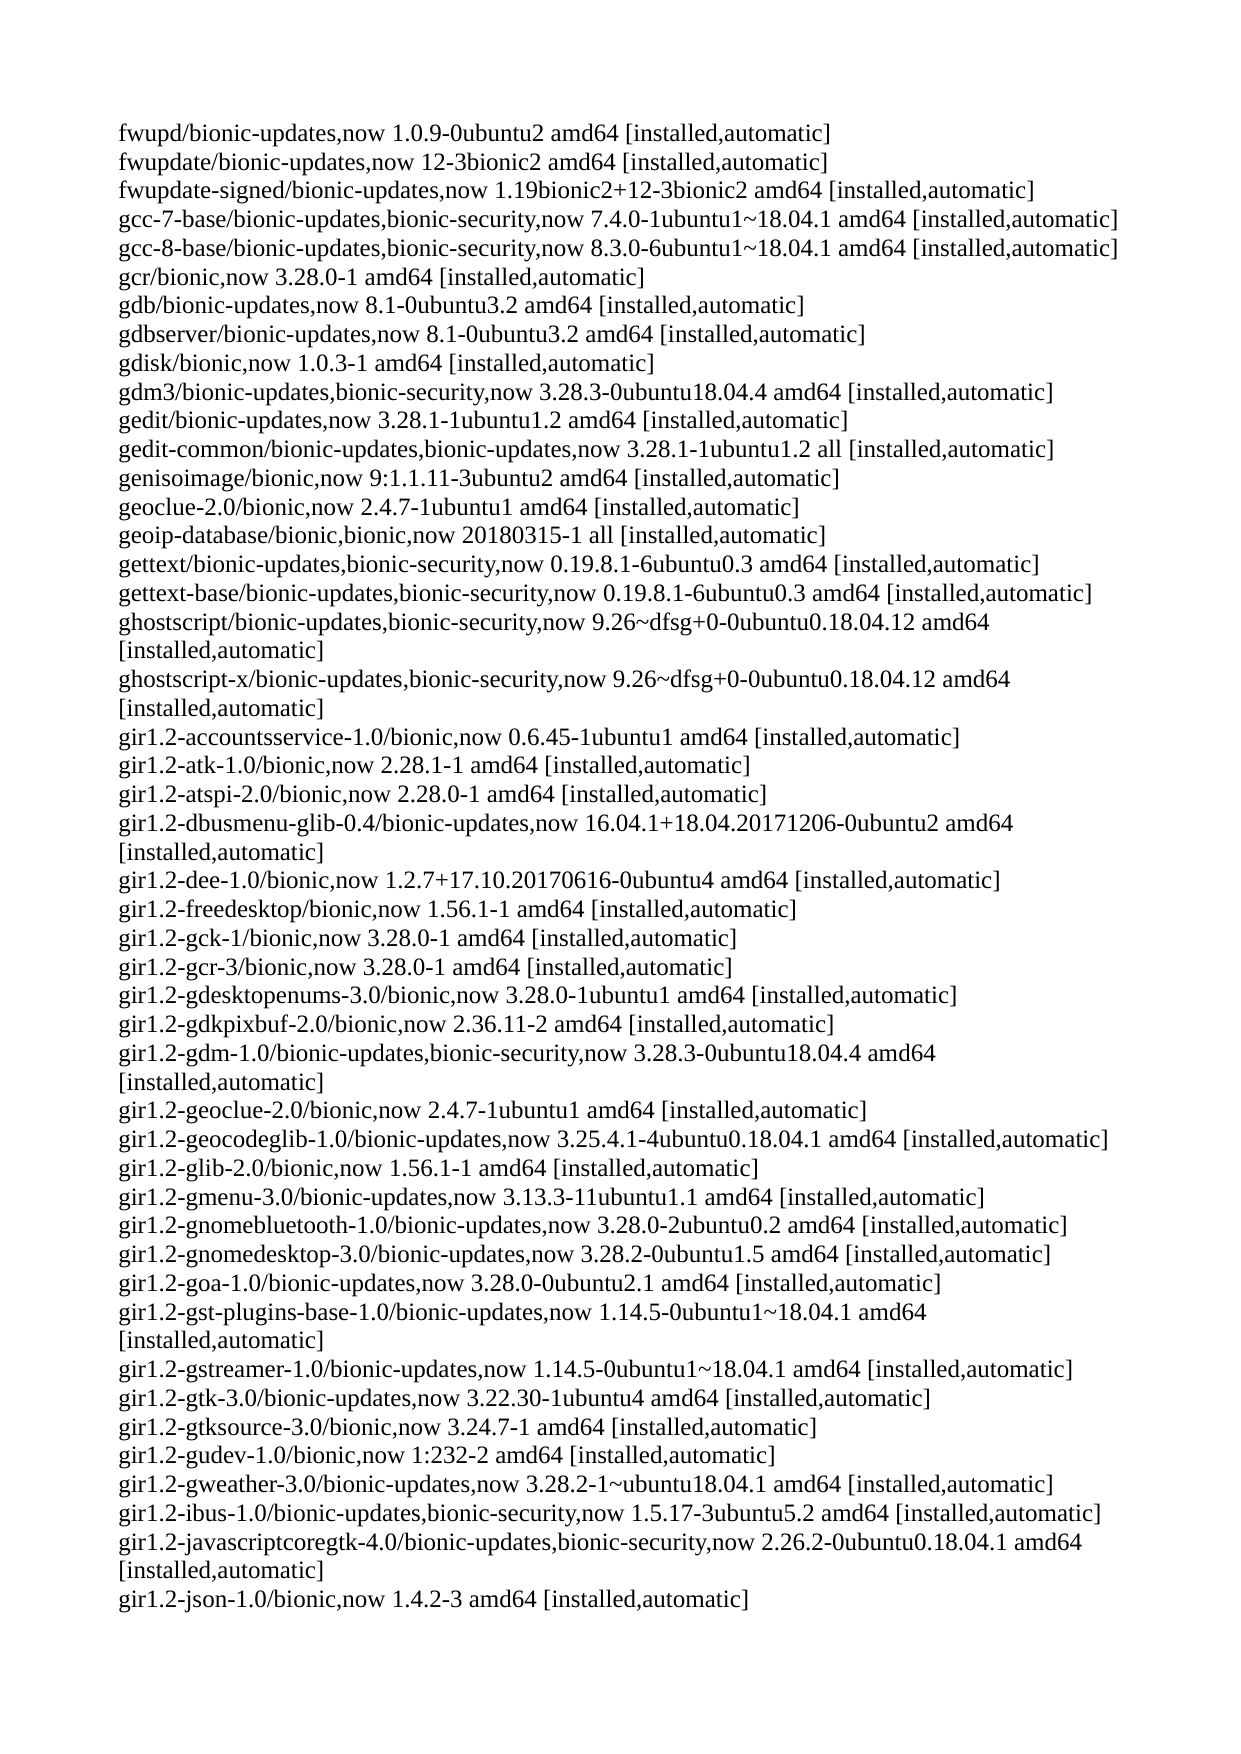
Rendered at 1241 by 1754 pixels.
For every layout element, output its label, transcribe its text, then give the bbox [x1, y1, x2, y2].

text gir1.2-goa-1.0/bionic-updates,now 3.28.0-0ubuntu2.1 amd64 [installed,automatic] [118, 1268, 1122, 1297]
text gdb/bionic-updates,now 8.1-0ubuntu3.2 amd64 [installed,automatic] [118, 291, 1122, 319]
text genisoimage/bionic,now 9:1.1.11-3ubuntu2 amd64 [installed,automatic] [118, 463, 1122, 492]
text fwupdate/bionic-updates,now 12-3bionic2 amd64 [installed,automatic] [118, 147, 1122, 176]
text gir1.2-dbusmenu-glib-0.4/bionic-updates,now 16.04.1+18.04.20171206-0ubuntu2 amd64 [installed,automatic] [118, 808, 1122, 866]
text gir1.2-freedesktop/bionic,now 1.56.1-1 amd64 [installed,automatic] [118, 894, 1122, 923]
text gir1.2-glib-2.0/bionic,now 1.56.1-1 amd64 [installed,automatic] [118, 1153, 1122, 1182]
text ghostscript/bionic-updates,bionic-security,now 9.26~dfsg+0-0ubuntu0.18.04.12 amd64 [installed,automatic] [118, 607, 1122, 664]
text gir1.2-atspi-2.0/bionic,now 2.28.0-1 amd64 [installed,automatic] [118, 779, 1122, 808]
text fwupdate-signed/bionic-updates,now 1.19bionic2+12-3bionic2 amd64 [installed,automatic] [118, 176, 1122, 204]
text ghostscript-x/bionic-updates,bionic-security,now 9.26~dfsg+0-0ubuntu0.18.04.12 amd64 [installed,automatic] [118, 664, 1122, 722]
text gir1.2-gweather-3.0/bionic-updates,now 3.28.2-1~ubuntu18.04.1 amd64 [installed,automatic] [118, 1469, 1122, 1498]
text gedit-common/bionic-updates,bionic-updates,now 3.28.1-1ubuntu1.2 all [installed,automatic] [118, 434, 1122, 463]
text gir1.2-geocodeglib-1.0/bionic-updates,now 3.25.4.1-4ubuntu0.18.04.1 amd64 [installed,automatic] [118, 1124, 1122, 1153]
text gcc-7-base/bionic-updates,bionic-security,now 7.4.0-1ubuntu1~18.04.1 amd64 [installed,automatic] [118, 204, 1122, 233]
text gcr/bionic,now 3.28.0-1 amd64 [installed,automatic] [118, 262, 1122, 291]
text gdbserver/bionic-updates,now 8.1-0ubuntu3.2 amd64 [installed,automatic] [118, 319, 1122, 348]
text gir1.2-gcr-3/bionic,now 3.28.0-1 amd64 [installed,automatic] [118, 952, 1122, 981]
text gir1.2-javascriptcoregtk-4.0/bionic-updates,bionic-security,now 2.26.2-0ubuntu0.18.04.1 amd64 [installed,automatic] [118, 1527, 1122, 1584]
text gcc-8-base/bionic-updates,bionic-security,now 8.3.0-6ubuntu1~18.04.1 amd64 [installed,automatic] [118, 233, 1122, 262]
text gdm3/bionic-updates,bionic-security,now 3.28.3-0ubuntu18.04.4 amd64 [installed,automatic] [118, 377, 1122, 406]
text gir1.2-gdesktopenums-3.0/bionic,now 3.28.0-1ubuntu1 amd64 [installed,automatic] [118, 981, 1122, 1009]
text gir1.2-gtksource-3.0/bionic,now 3.24.7-1 amd64 [installed,automatic] [118, 1412, 1122, 1441]
text gir1.2-dee-1.0/bionic,now 1.2.7+17.10.20170616-0ubuntu4 amd64 [installed,automatic] [118, 866, 1122, 894]
text fwupd/bionic-updates,now 1.0.9-0ubuntu2 amd64 [installed,automatic] [118, 118, 1122, 147]
text gedit/bionic-updates,now 3.28.1-1ubuntu1.2 amd64 [installed,automatic] [118, 406, 1122, 434]
text gir1.2-gdkpixbuf-2.0/bionic,now 2.36.11-2 amd64 [installed,automatic] [118, 1009, 1122, 1038]
text gir1.2-gnomedesktop-3.0/bionic-updates,now 3.28.2-0ubuntu1.5 amd64 [installed,automatic] [118, 1239, 1122, 1268]
text gir1.2-gudev-1.0/bionic,now 1:232-2 amd64 [installed,automatic] [118, 1441, 1122, 1469]
text gir1.2-atk-1.0/bionic,now 2.28.1-1 amd64 [installed,automatic] [118, 751, 1122, 779]
text gettext/bionic-updates,bionic-security,now 0.19.8.1-6ubuntu0.3 amd64 [installed,automatic] [118, 549, 1122, 578]
text gir1.2-accountsservice-1.0/bionic,now 0.6.45-1ubuntu1 amd64 [installed,automatic] [118, 722, 1122, 751]
text gir1.2-geoclue-2.0/bionic,now 2.4.7-1ubuntu1 amd64 [installed,automatic] [118, 1096, 1122, 1124]
text gir1.2-json-1.0/bionic,now 1.4.2-3 amd64 [installed,automatic] [118, 1584, 1122, 1613]
text gir1.2-gmenu-3.0/bionic-updates,now 3.13.3-11ubuntu1.1 amd64 [installed,automatic] [118, 1182, 1122, 1211]
text gir1.2-gnomebluetooth-1.0/bionic-updates,now 3.28.0-2ubuntu0.2 amd64 [installed,automatic] [118, 1211, 1122, 1239]
text gir1.2-gdm-1.0/bionic-updates,bionic-security,now 3.28.3-0ubuntu18.04.4 amd64 [installed,automatic] [118, 1038, 1122, 1096]
text gir1.2-gst-plugins-base-1.0/bionic-updates,now 1.14.5-0ubuntu1~18.04.1 amd64 [installed,automatic] [118, 1297, 1122, 1354]
text gir1.2-gtk-3.0/bionic-updates,now 3.22.30-1ubuntu4 amd64 [installed,automatic] [118, 1383, 1122, 1412]
text gir1.2-ibus-1.0/bionic-updates,bionic-security,now 1.5.17-3ubuntu5.2 amd64 [installed,automatic] [118, 1498, 1122, 1527]
text gettext-base/bionic-updates,bionic-security,now 0.19.8.1-6ubuntu0.3 amd64 [installed,automatic] [118, 578, 1122, 607]
text gir1.2-gstreamer-1.0/bionic-updates,now 1.14.5-0ubuntu1~18.04.1 amd64 [installed,automatic] [118, 1354, 1122, 1383]
text gir1.2-gck-1/bionic,now 3.28.0-1 amd64 [installed,automatic] [118, 923, 1122, 952]
text geoclue-2.0/bionic,now 2.4.7-1ubuntu1 amd64 [installed,automatic] [118, 492, 1122, 521]
text gdisk/bionic,now 1.0.3-1 amd64 [installed,automatic] [118, 348, 1122, 377]
text geoip-database/bionic,bionic,now 20180315-1 all [installed,automatic] [118, 521, 1122, 549]
